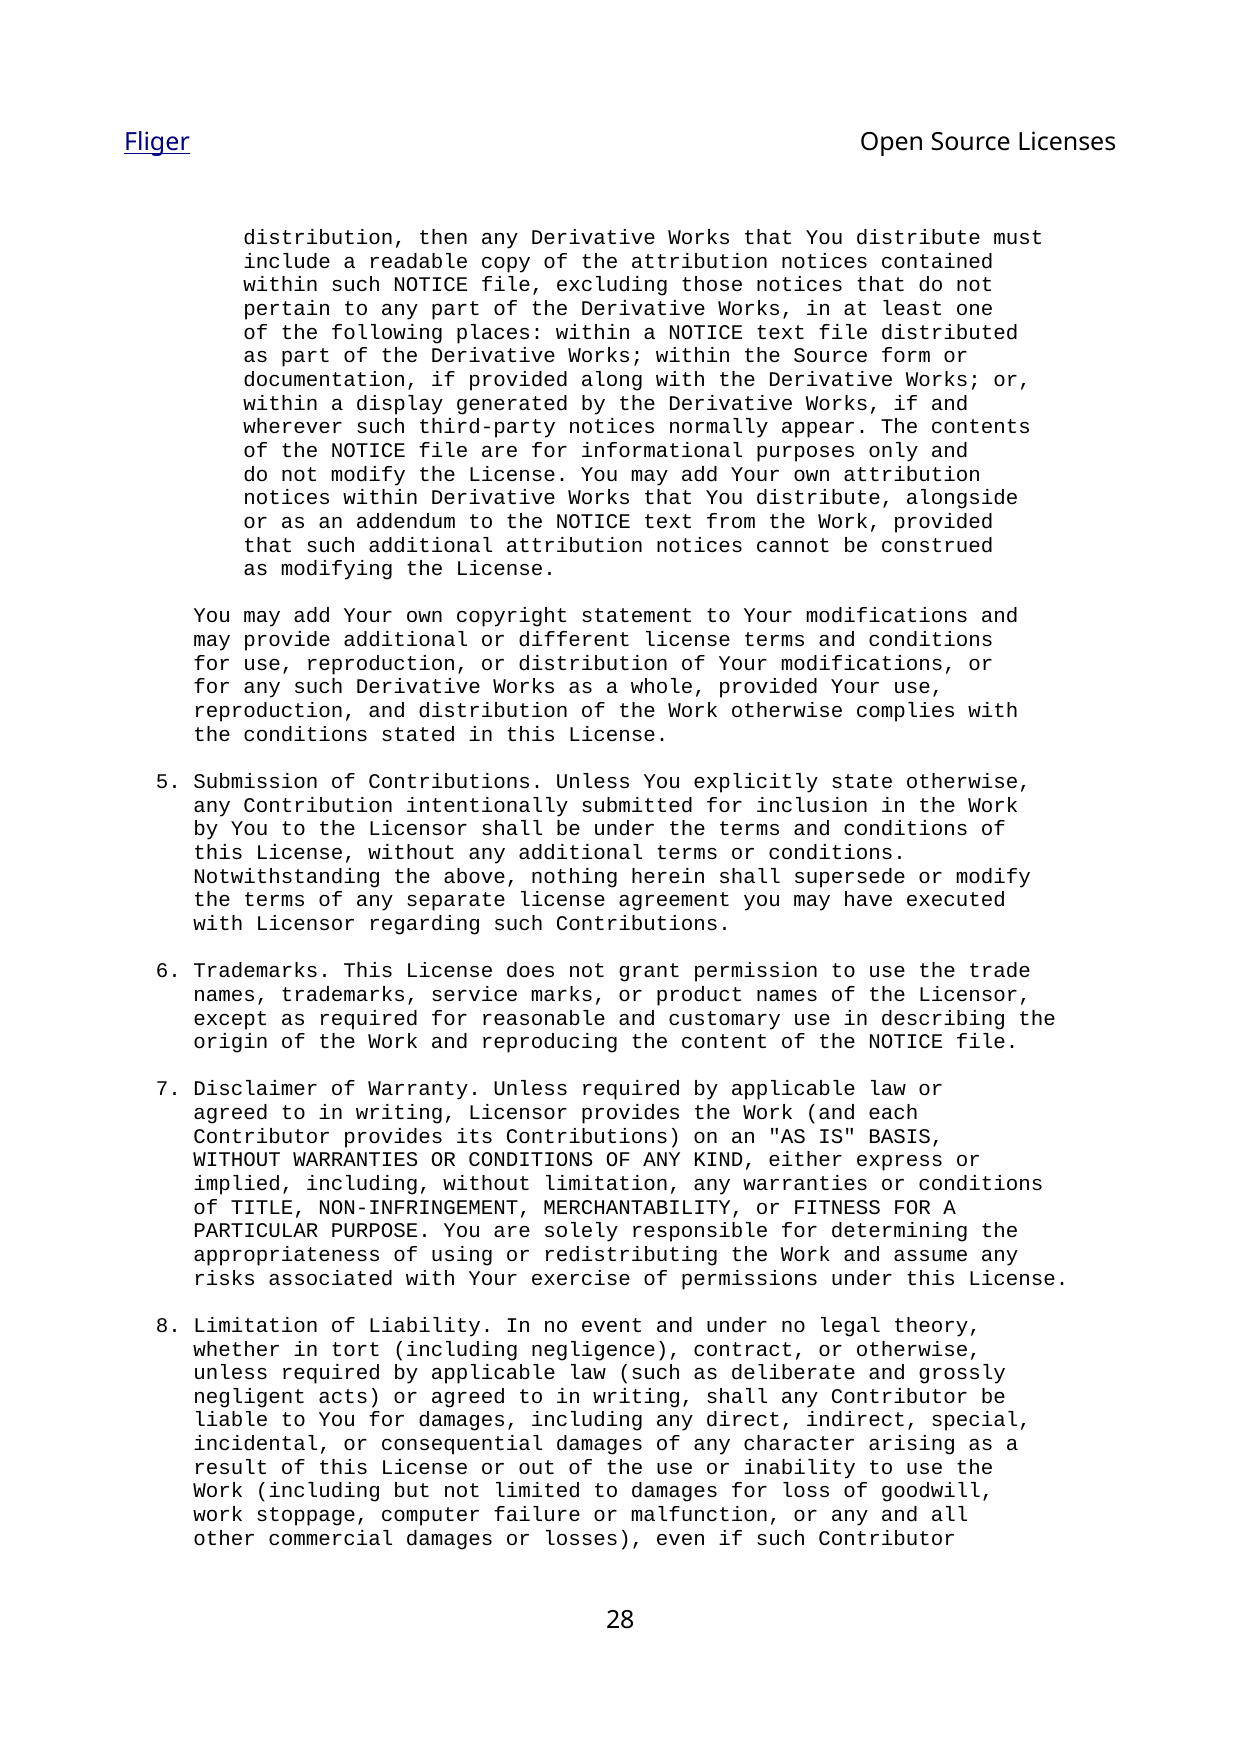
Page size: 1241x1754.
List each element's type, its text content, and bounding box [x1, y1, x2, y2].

text or as an addendum to the NOTICE text from the Work, provided [118, 511, 1122, 534]
text Contributor provides its Contributions) on an "AS IS" BASIS, [118, 1126, 1122, 1149]
text work stoppage, computer failure or malfunction, or any and all [118, 1504, 1122, 1528]
text whether in tort (including negligence), contract, or otherwise, [118, 1338, 1122, 1362]
text Work (including but not limited to damages for loss of goodwill, [118, 1480, 1122, 1504]
text incidental, or consequential damages of any character arising as a [118, 1433, 1122, 1457]
text reproduction, and distribution of the Work otherwise complies with [118, 700, 1122, 724]
text PARTICULAR PURPOSE. You are solely responsible for determining the [118, 1220, 1122, 1244]
text pertain to any part of the Derivative Works, in at least one [118, 298, 1122, 322]
text include a readable copy of the attribution notices contained [118, 251, 1122, 274]
text liable to You for damages, including any direct, indirect, special, [118, 1409, 1122, 1433]
text 5. Submission of Contributions. Unless You explicitly state otherwise, [118, 771, 1122, 795]
text that such additional attribution notices cannot be construed [118, 534, 1122, 558]
text WITHOUT WARRANTIES OR CONDITIONS OF ANY KIND, either express or [118, 1149, 1122, 1173]
text within a display generated by the Derivative Works, if and [118, 393, 1122, 416]
text this License, without any additional terms or conditions. [118, 842, 1122, 866]
text within such NOTICE file, excluding those notices that do not [118, 274, 1122, 298]
text for use, reproduction, or distribution of Your modifications, or [118, 653, 1122, 676]
text distribution, then any Derivative Works that You distribute must [118, 227, 1122, 251]
text may provide additional or different license terms and conditions [118, 629, 1122, 653]
text with Licensor regarding such Contributions. [118, 913, 1122, 937]
text negligent acts) or agreed to in writing, shall any Contributor be [118, 1386, 1122, 1409]
text the conditions stated in this License. [118, 724, 1122, 747]
text any Contribution intentionally submitted for inclusion in the Work [118, 795, 1122, 818]
text for any such Derivative Works as a whole, provided Your use, [118, 676, 1122, 700]
text by You to the Licensor shall be under the terms and conditions of [118, 818, 1122, 842]
text of the NOTICE file are for informational purposes only and [118, 440, 1122, 464]
text documentation, if provided along with the Derivative Works; or, [118, 369, 1122, 393]
text agreed to in writing, Licensor provides the Work (and each [118, 1102, 1122, 1126]
text as part of the Derivative Works; within the Source form or [118, 345, 1122, 369]
text as modifying the License. [118, 558, 1122, 582]
text 7. Disclaimer of Warranty. Unless required by applicable law or [118, 1078, 1122, 1102]
text Notwithstanding the above, nothing herein shall supersede or modify [118, 866, 1122, 889]
text of TITLE, NON-INFRINGEMENT, MERCHANTABILITY, or FITNESS FOR A [118, 1197, 1122, 1220]
text result of this License or out of the use or inability to use the [118, 1457, 1122, 1480]
text except as required for reasonable and customary use in describing the [118, 1007, 1122, 1031]
text appropriateness of using or redistributing the Work and assume any [118, 1244, 1122, 1268]
text the terms of any separate license agreement you may have executed [118, 889, 1122, 913]
text other commercial damages or losses), even if such Contributor [118, 1528, 1122, 1551]
text of the following places: within a NOTICE text file distributed [118, 322, 1122, 345]
text implied, including, without limitation, any warranties or conditions [118, 1173, 1122, 1197]
text unless required by applicable law (such as deliberate and grossly [118, 1362, 1122, 1386]
text risks associated with Your exercise of permissions under this License. [118, 1268, 1122, 1291]
text 8. Limitation of Liability. In no event and under no legal theory, [118, 1315, 1122, 1338]
text You may add Your own copyright statement to Your modifications and [118, 606, 1122, 629]
text origin of the Work and reproducing the content of the NOTICE file. [118, 1031, 1122, 1055]
text names, trademarks, service marks, or product names of the Licensor, [118, 984, 1122, 1007]
text 6. Trademarks. This License does not grant permission to use the trade [118, 960, 1122, 984]
text do not modify the License. You may add Your own attribution [118, 464, 1122, 487]
text wherever such third-party notices normally appear. The contents [118, 416, 1122, 440]
text notices within Derivative Works that You distribute, alongside [118, 487, 1122, 511]
